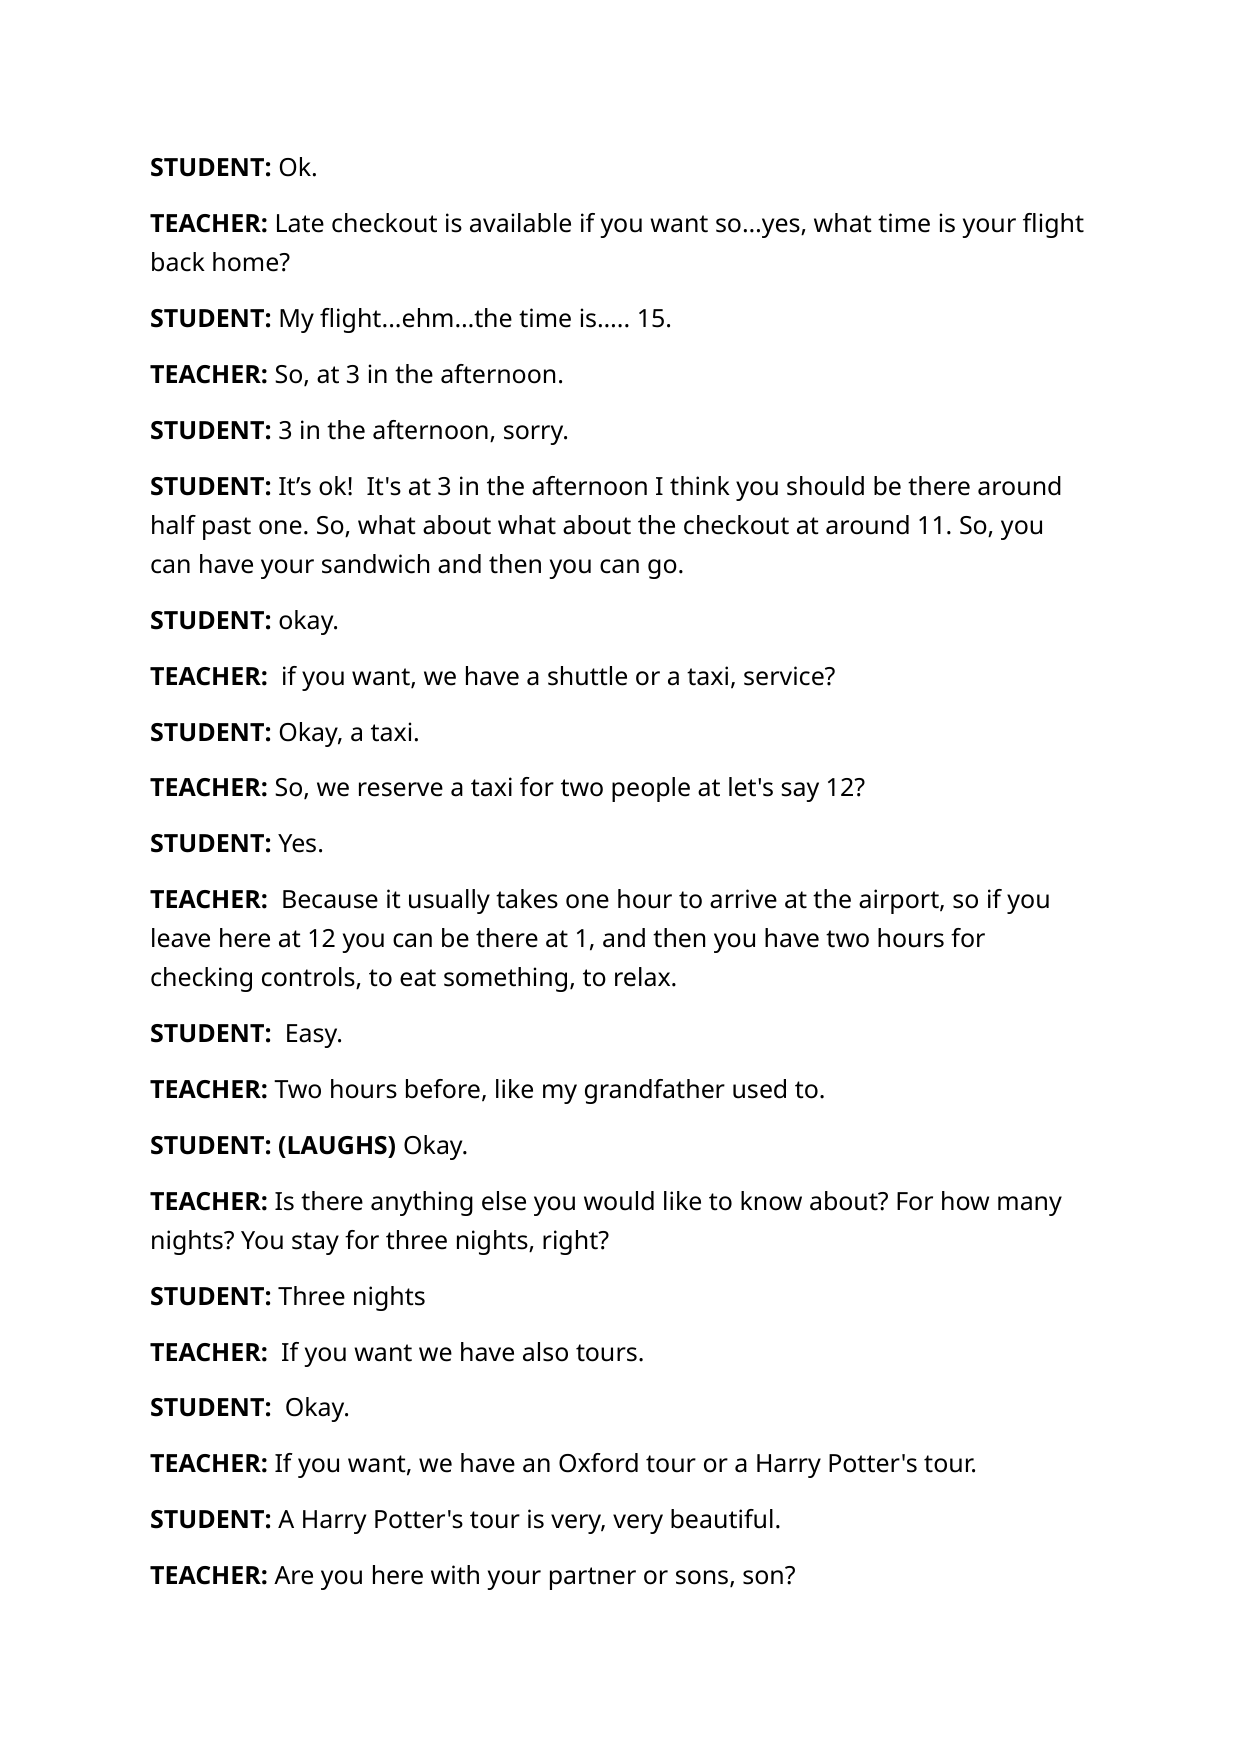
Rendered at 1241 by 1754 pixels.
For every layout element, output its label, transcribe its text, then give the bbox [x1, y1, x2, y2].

text TEACHER: If you want we have also tours. [150, 1334, 1090, 1368]
text TEACHER: if you want, we have a shuttle or a taxi, service? [150, 658, 1090, 692]
text TEACHER: Are you here with your partner or sons, son? [150, 1557, 1090, 1592]
text TEACHER: Because it usually takes one hour to arrive at the airport, so if you leave here at 12 you can be there at 1, and then you have two hours for checking controls, to eat something, to relax. [150, 882, 1090, 994]
text STUDENT: Yes. [150, 826, 1090, 860]
text STUDENT: My flight...ehm…the time is….. 15. [150, 301, 1090, 335]
text STUDENT: A Harry Potter's tour is very, very beautiful. [150, 1502, 1090, 1536]
text TEACHER: If you want, we have an Oxford tour or a Harry Potter's tour. [150, 1446, 1090, 1480]
text STUDENT: okay. [150, 602, 1090, 637]
text TEACHER: Is there anything else you would like to know about? For how many nights? You stay for three nights, right? [150, 1183, 1090, 1257]
text TEACHER: So, at 3 in the afternoon. [150, 357, 1090, 391]
text STUDENT: Three nights [150, 1278, 1090, 1312]
text TEACHER: So, we reserve a taxi for two people at let's say 12? [150, 770, 1090, 804]
text STUDENT: It’s ok! It's at 3 in the afternoon I think you should be there around half past one. So, what about what about the checkout at around 11. So, you can have your sandwich and then you can go. [150, 468, 1090, 581]
text STUDENT: Easy. [150, 1016, 1090, 1050]
text STUDENT: (LAUGHS) Okay. [150, 1127, 1090, 1162]
text STUDENT: Okay, a taxi. [150, 714, 1090, 748]
text TEACHER: Late checkout is available if you want so…yes, what time is your flight back home? [150, 206, 1090, 279]
text TEACHER: Two hours before, like my grandfather used to. [150, 1072, 1090, 1106]
text STUDENT: Ok. [150, 150, 1090, 184]
text STUDENT: Okay. [150, 1390, 1090, 1424]
text STUDENT: 3 in the afternoon, sorry. [150, 412, 1090, 447]
